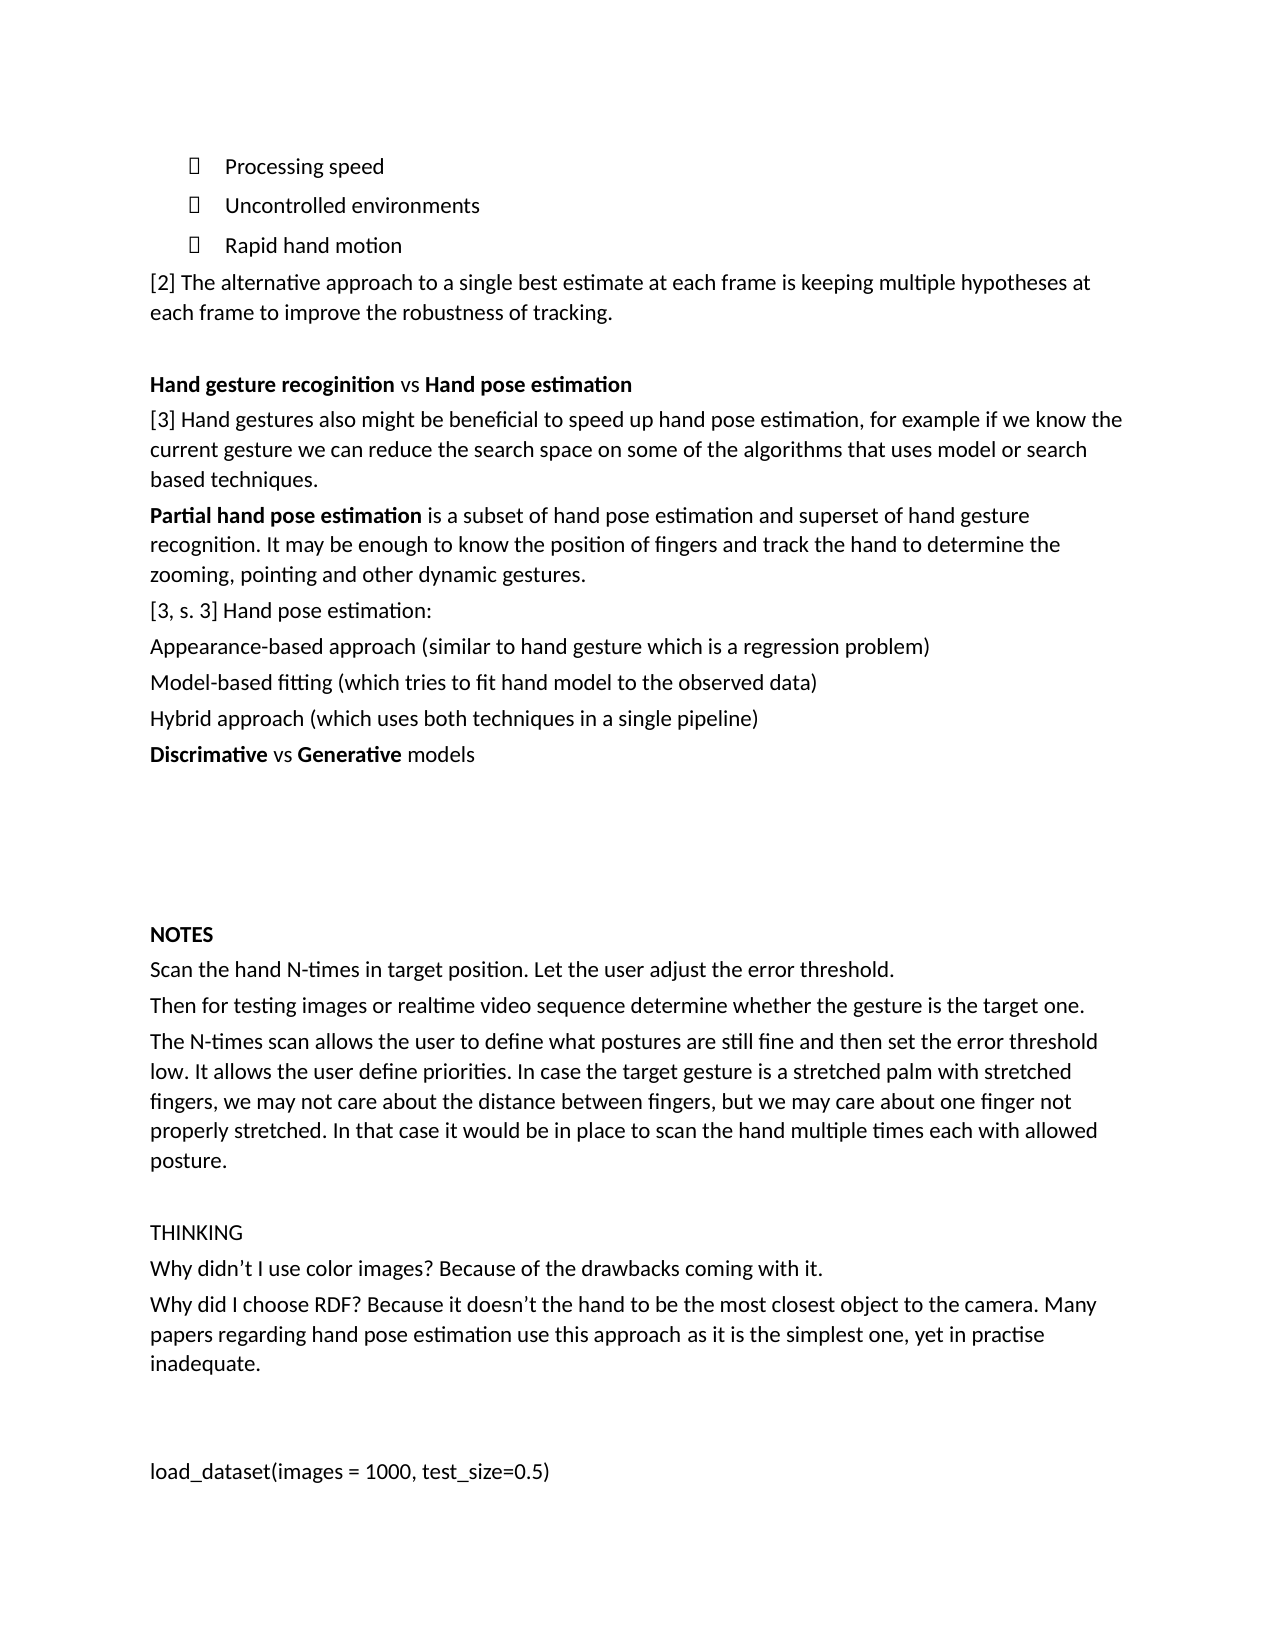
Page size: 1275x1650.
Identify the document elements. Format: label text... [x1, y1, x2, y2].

list Uncontrolled environments [187, 189, 1125, 221]
text Hand gesture recoginition vs Hand pose estimation [150, 370, 1125, 398]
text Model-based fitting (which tries to fit hand model to the observed data) [150, 668, 1125, 696]
text Appearance-based approach (similar to hand gesture which is a regression problem) [150, 632, 1125, 660]
list Processing speed [187, 150, 1125, 181]
text NOTES [150, 920, 1125, 948]
text [2] The alternative approach to a single best estimate at each frame is keeping multiple hypotheses at each frame to improve the robustness of tracking. [150, 268, 1125, 326]
text Partial hand pose estimation is a subset of hand pose estimation and superset of hand gesture recognition. It may be enough to know the position of fingers and track the hand to determine the zooming, pointing and other dynamic gestures. [150, 501, 1125, 588]
text [3, s. 3] Hand pose estimation: [150, 596, 1125, 624]
text Why did I choose RDF? Because it doesn’t the hand to be the most closest object to the camera. Many papers regarding hand pose estimation use this approach as it is the simplest one, yet in practise inadequate. [150, 1290, 1125, 1377]
text Why didn’t I use color images? Because of the drawbacks coming with it. [150, 1254, 1125, 1282]
text load_dataset(images = 1000, test_size=0.5) [150, 1457, 1125, 1485]
text THINKING [150, 1218, 1125, 1246]
list Rapid hand motion [187, 229, 1125, 260]
text Scan the hand N-times in target position. Let the user adjust the error threshold. [150, 956, 1125, 984]
text Hybrid approach (which uses both techniques in a single pipeline) [150, 704, 1125, 732]
text Then for testing images or realtime video sequence determine whether the gesture is the target one. [150, 992, 1125, 1019]
text Discrimative vs Generative models [150, 740, 1125, 768]
text The N-times scan allows the user to define what postures are still fine and then set the error threshold low. It allows the user define priorities. In case the target gesture is a stretched palm with stretched fingers, we may not care about the distance between fingers, but we may care about one finger not properly stretched. In that case it would be in place to scan the hand multiple times each with allowed posture. [150, 1027, 1125, 1174]
text [3] Hand gestures also might be beneficial to speed up hand pose estimation, for example if we know the current gesture we can reduce the search space on some of the algorithms that uses model or search based techniques. [150, 406, 1125, 493]
